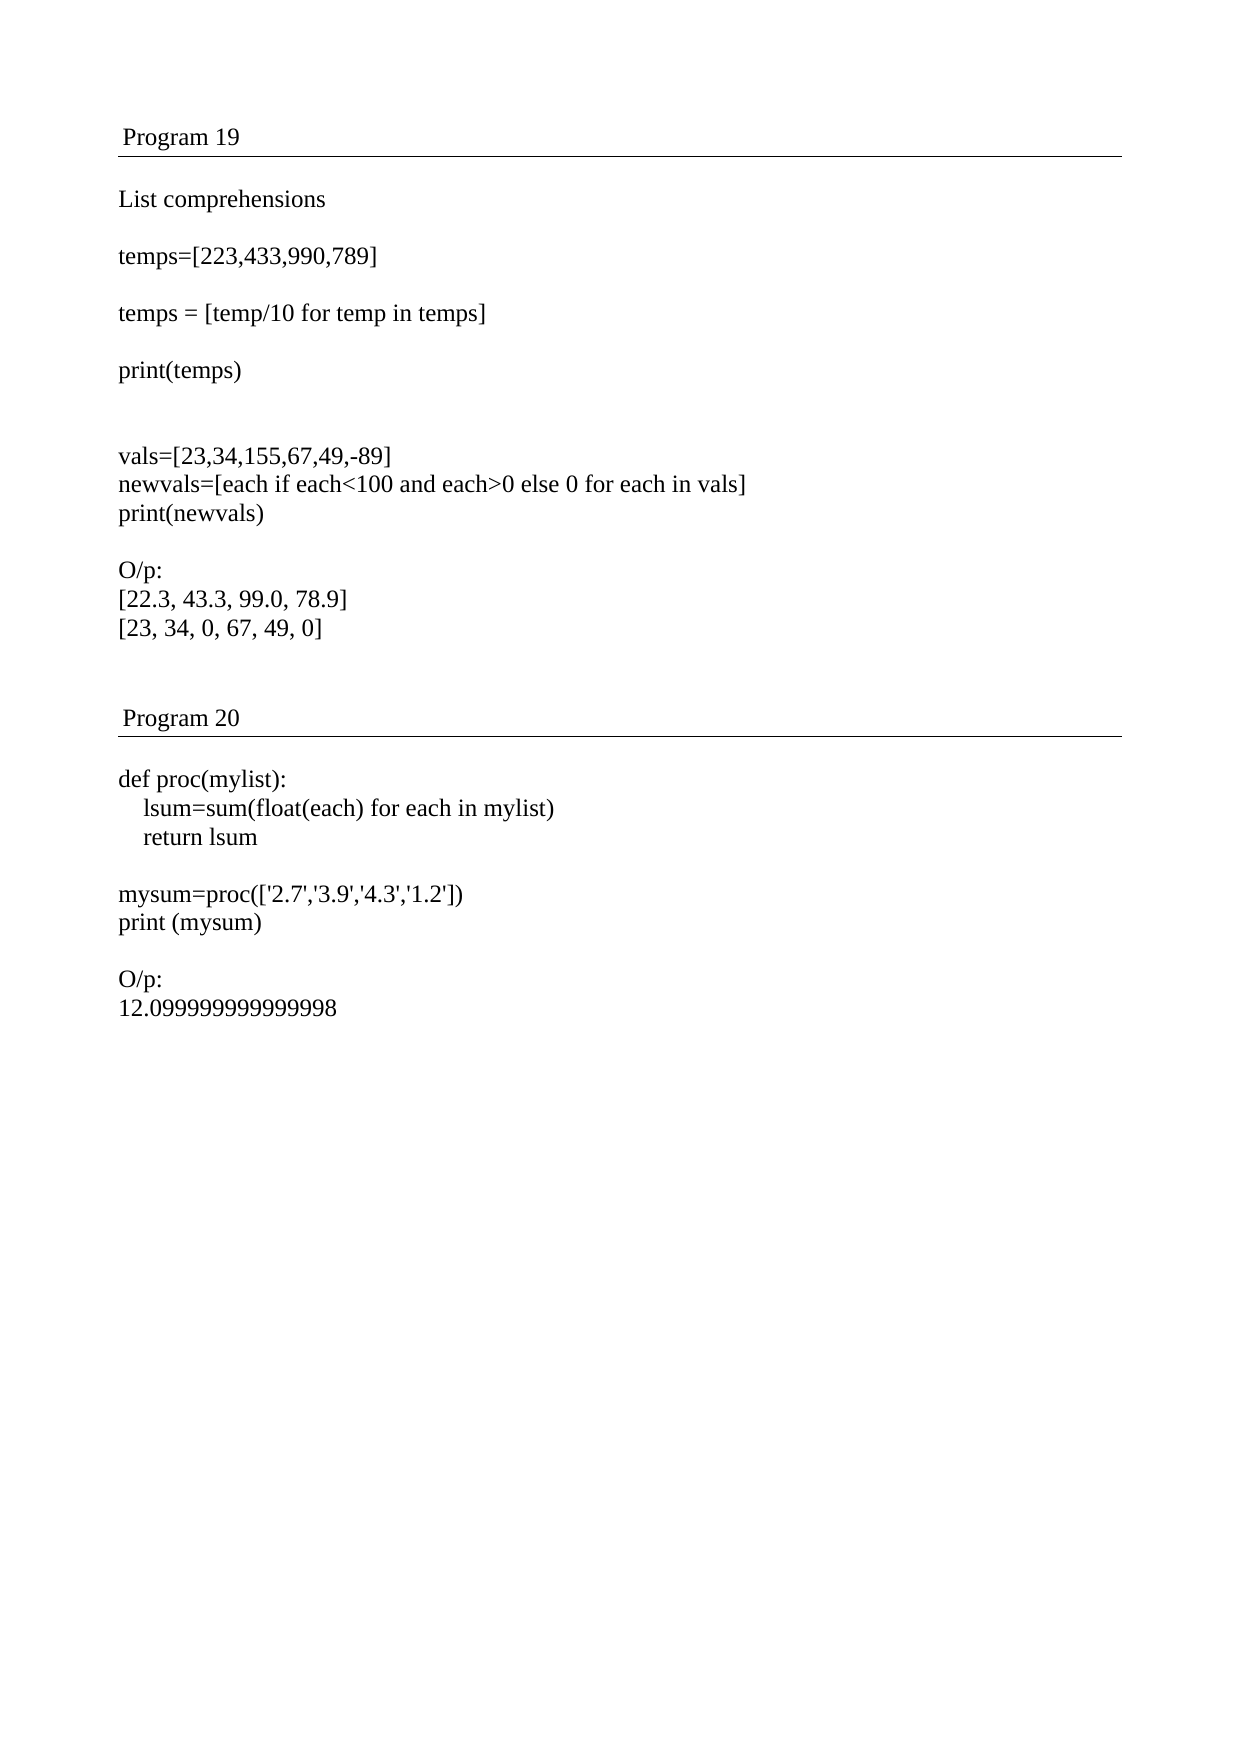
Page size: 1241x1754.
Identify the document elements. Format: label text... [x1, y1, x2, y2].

text Program 20 [118, 698, 1122, 736]
text print(newvals) [118, 498, 1122, 527]
text [22.3, 43.3, 99.0, 78.9] [118, 584, 1122, 613]
text 12.099999999999998 [118, 993, 1122, 1022]
text mysum=proc(['2.7','3.9','4.3','1.2']) [118, 879, 1122, 907]
text lsum=sum(float(each) for each in mylist) [118, 793, 1122, 822]
text temps = [temp/10 for temp in temps] [118, 298, 1122, 327]
text vals=[23,34,155,67,49,-89] [118, 441, 1122, 469]
text Program 19 [118, 118, 1122, 156]
text O/p: [118, 555, 1122, 584]
text def proc(mylist): [118, 764, 1122, 793]
text return lsum [118, 822, 1122, 850]
text temps=[223,433,990,789] [118, 241, 1122, 270]
text List comprehensions [118, 184, 1122, 213]
text newvals=[each if each<100 and each>0 else 0 for each in vals] [118, 469, 1122, 498]
text print (mysum) [118, 907, 1122, 936]
text [23, 34, 0, 67, 49, 0] [118, 613, 1122, 642]
text O/p: [118, 964, 1122, 993]
text print(temps) [118, 355, 1122, 384]
